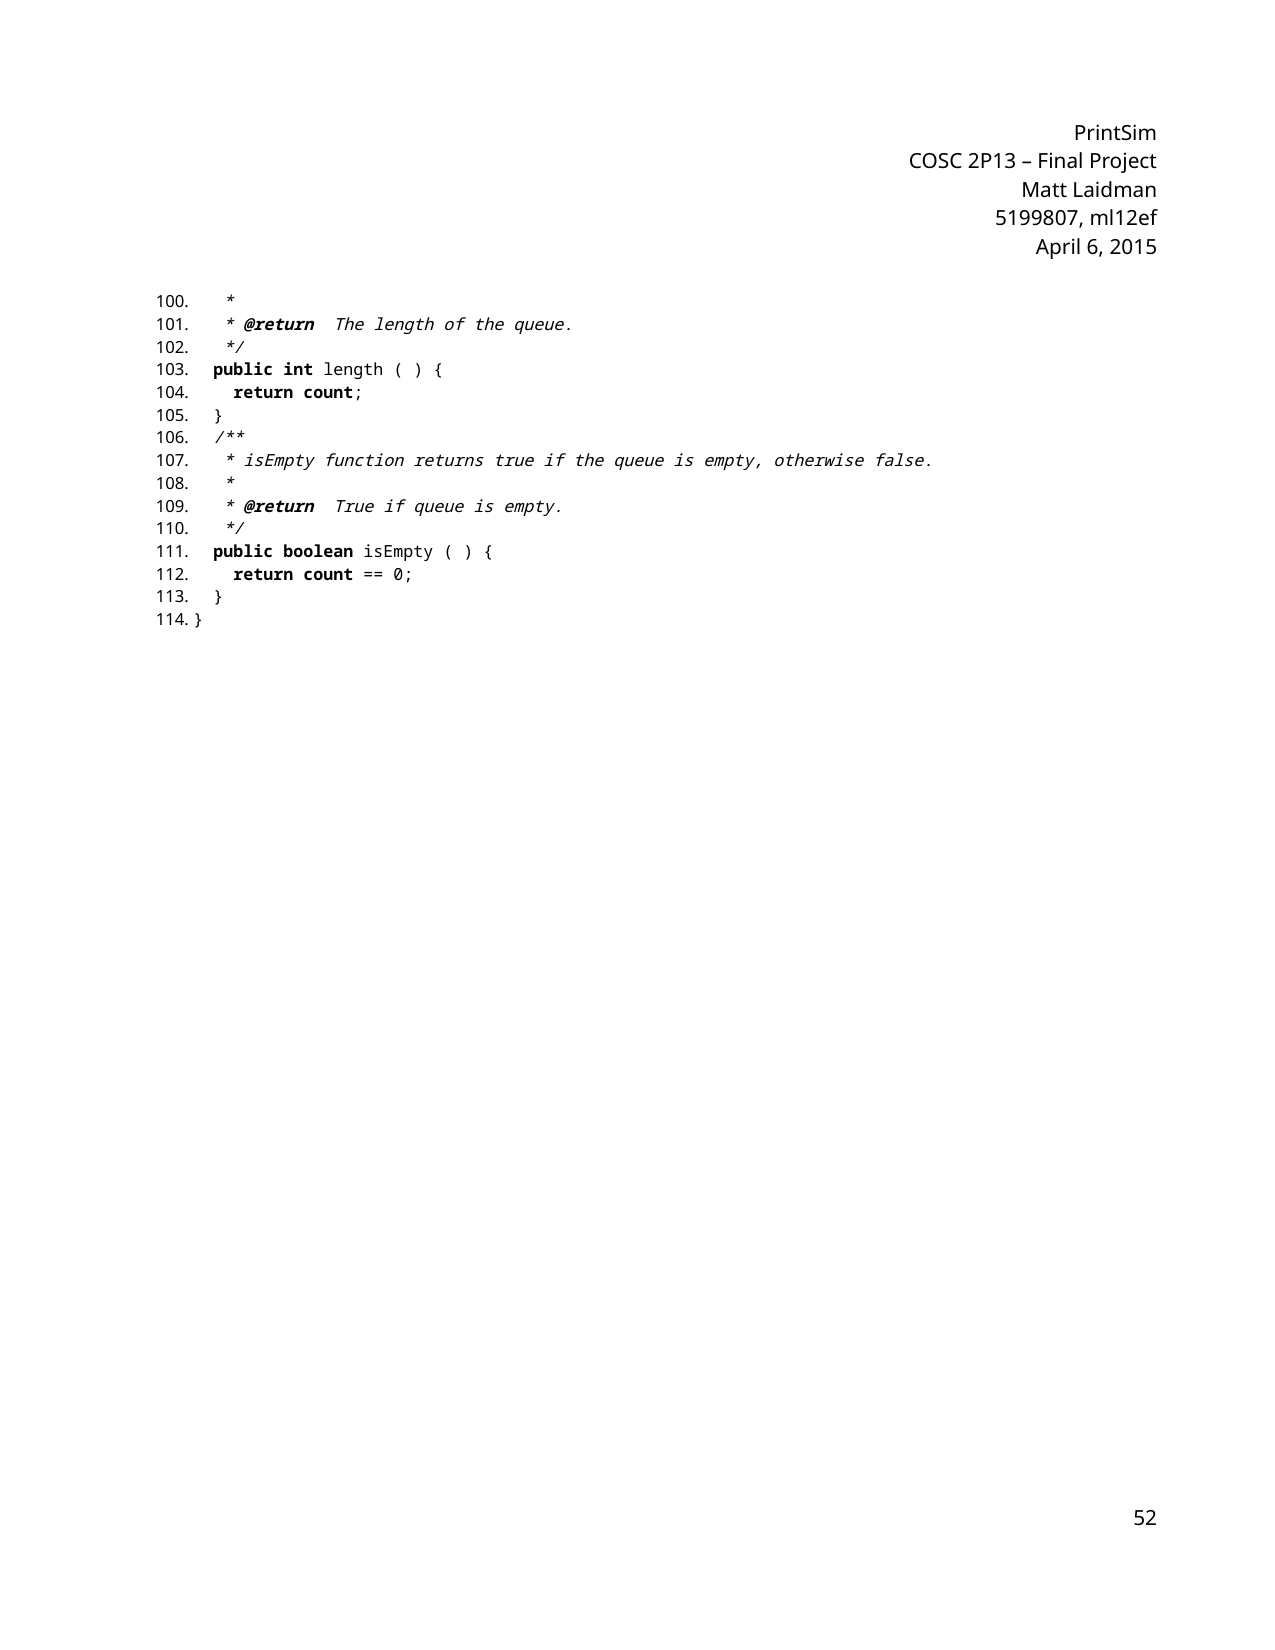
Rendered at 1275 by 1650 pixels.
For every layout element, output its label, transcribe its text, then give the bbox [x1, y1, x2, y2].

list */ [156, 335, 1157, 358]
list } [156, 403, 1157, 426]
list public int length ( ) { [156, 358, 1157, 381]
list /** [156, 426, 1157, 449]
list * isEmpty function returns true if the queue is empty, otherwise false. [156, 449, 1157, 471]
list */ [156, 517, 1157, 539]
list * @return True if queue is empty. [156, 494, 1157, 517]
list } [156, 608, 1157, 630]
list return count == 0; [156, 562, 1157, 585]
list * [156, 290, 1157, 312]
list } [156, 585, 1157, 608]
list * [156, 471, 1157, 494]
list return count; [156, 381, 1157, 403]
list * @return The length of the queue. [156, 312, 1157, 335]
list public boolean isEmpty ( ) { [156, 539, 1157, 562]
